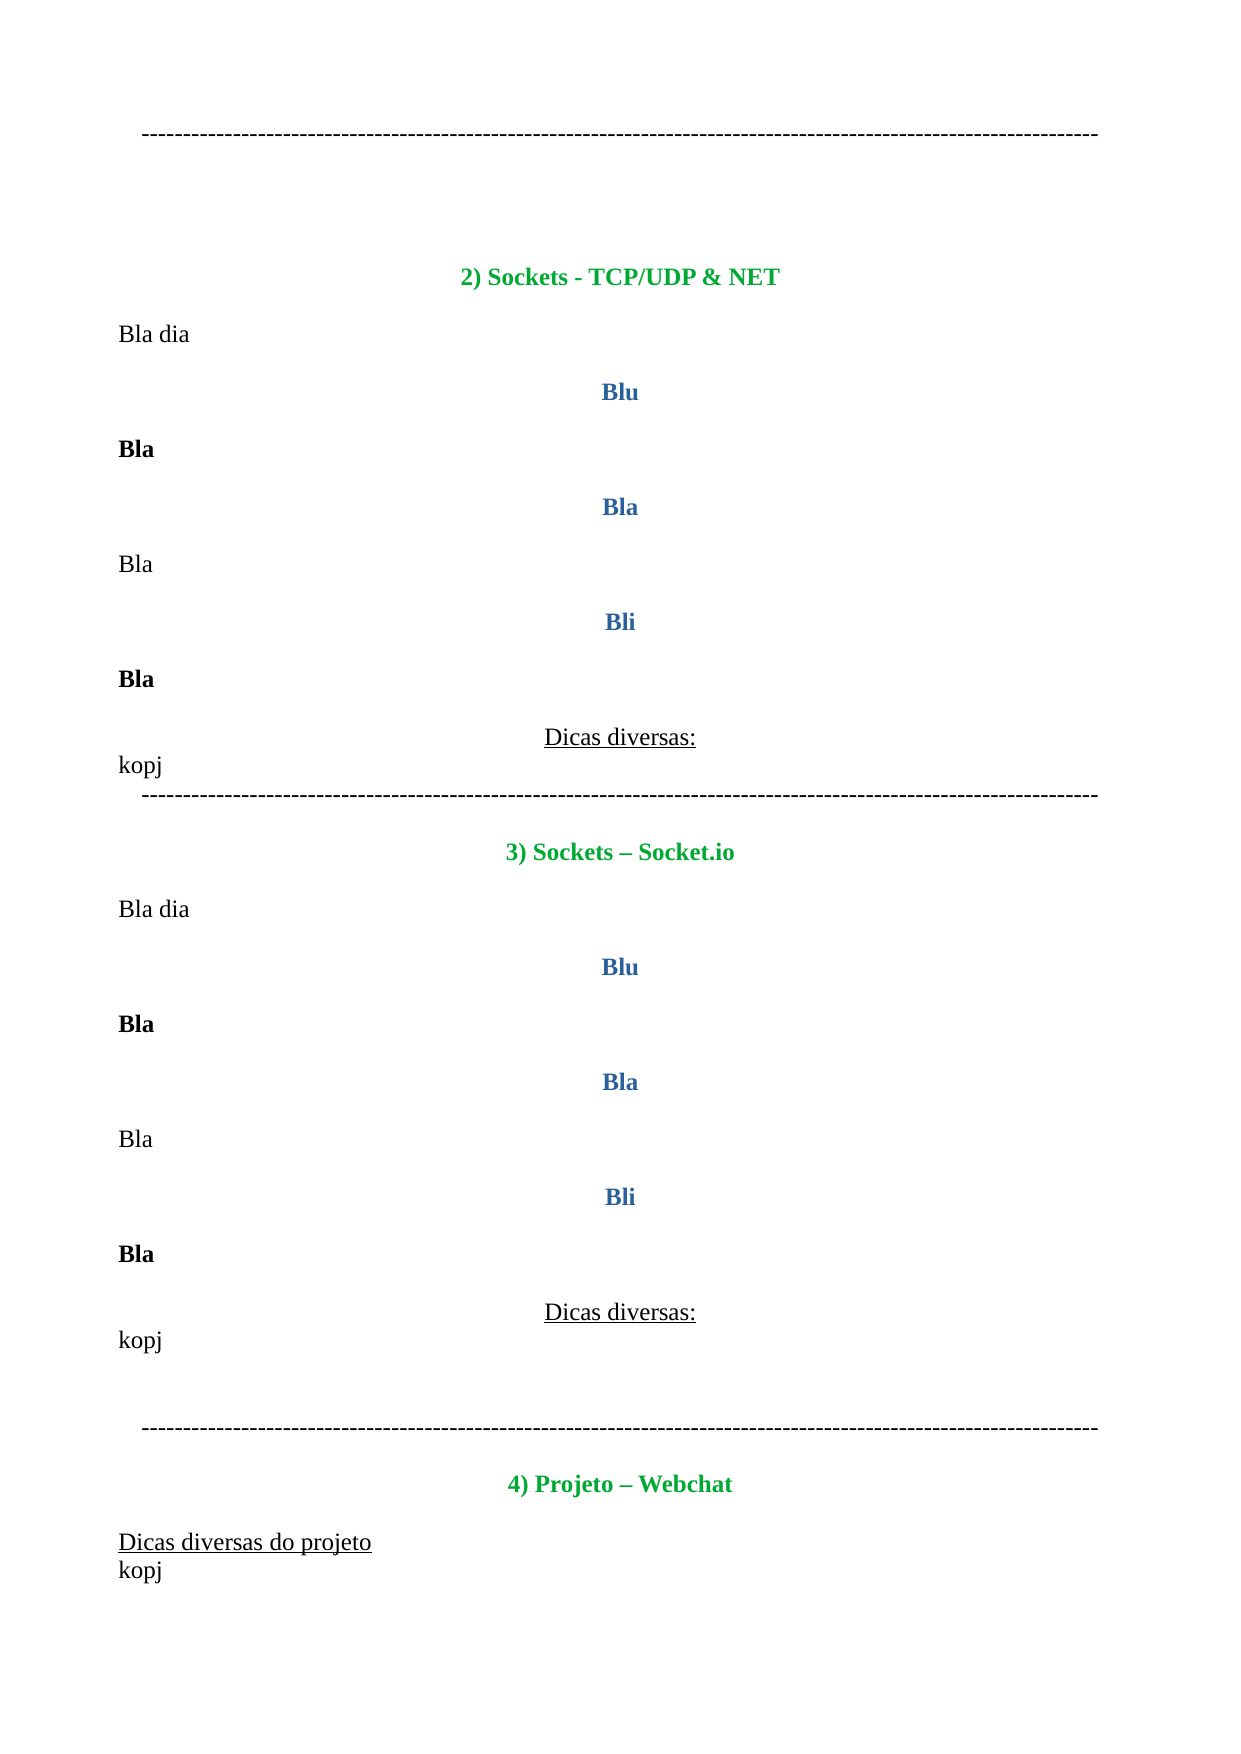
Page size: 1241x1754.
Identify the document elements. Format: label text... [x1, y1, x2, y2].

text Bla [118, 1124, 1122, 1153]
text Dicas diversas: [118, 722, 1122, 751]
text Bli [118, 1182, 1122, 1211]
text Bli [118, 607, 1122, 636]
text 3) Sockets – Socket.io [118, 837, 1122, 866]
text kopj [118, 1326, 1122, 1354]
text 2) Sockets - TCP/UDP & NET [118, 262, 1122, 291]
text ------------------------------------------------------------------------------------------------------------------- [118, 1412, 1122, 1441]
text ------------------------------------------------------------------------------------------------------------------- [118, 779, 1122, 808]
text Dicas diversas do projeto [118, 1527, 1122, 1556]
text Bla [118, 1239, 1122, 1268]
text Bla dia [118, 894, 1122, 923]
text Blu [118, 952, 1122, 981]
text Bla [118, 549, 1122, 578]
text ------------------------------------------------------------------------------------------------------------------- [118, 118, 1122, 147]
text Bla [118, 1067, 1122, 1096]
text Blu [118, 377, 1122, 406]
text 4) Projeto – Webchat [118, 1469, 1122, 1498]
text Bla [118, 664, 1122, 693]
text Bla [118, 434, 1122, 463]
text Bla [118, 1009, 1122, 1038]
text Dicas diversas: [118, 1297, 1122, 1326]
text Bla [118, 492, 1122, 521]
text kopj [118, 1556, 1122, 1584]
text Bla dia [118, 319, 1122, 348]
text kopj [118, 751, 1122, 779]
